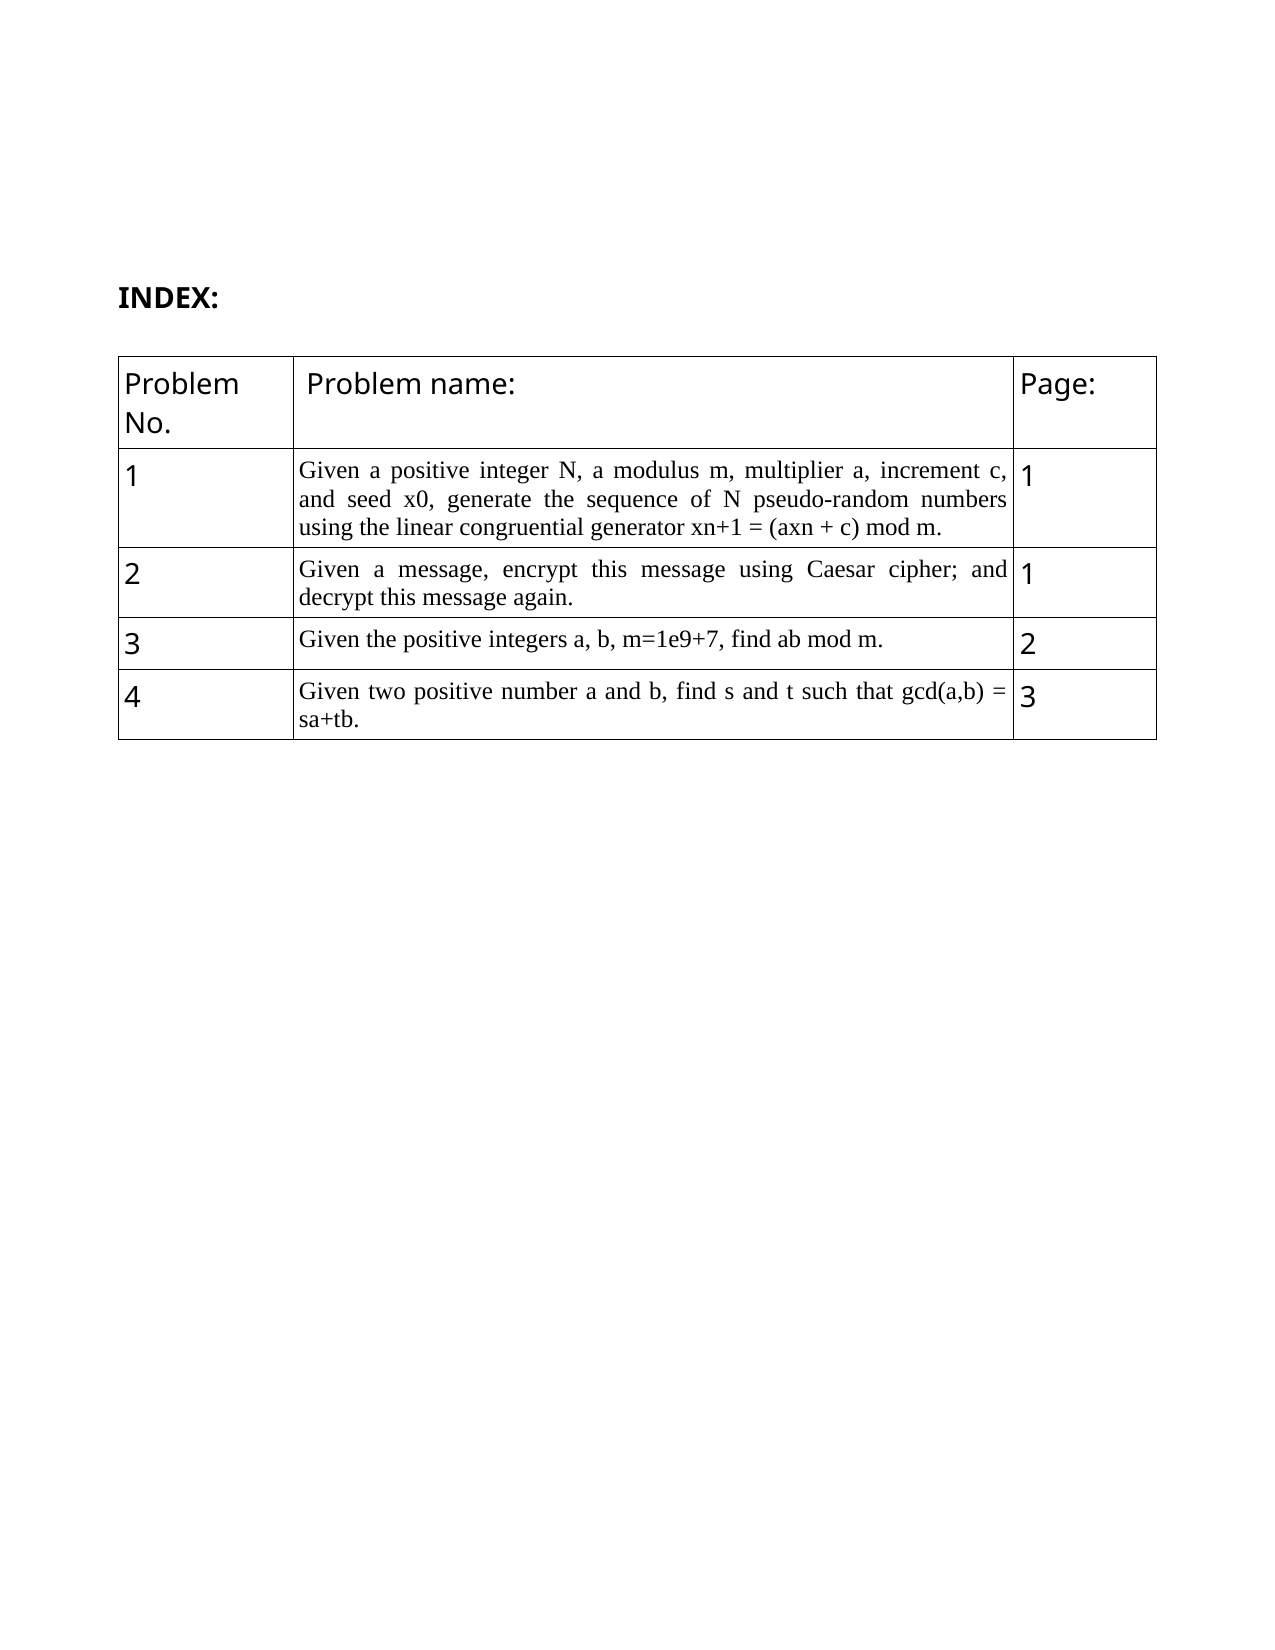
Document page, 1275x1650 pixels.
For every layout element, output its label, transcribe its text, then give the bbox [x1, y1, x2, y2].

table_cell Given two positive number a and b, find s and t such that gcd(a,b) = sa+tb. [294, 670, 1013, 739]
table_cell 4 [119, 670, 293, 739]
table_header Problem No. [119, 357, 293, 448]
table_cell 3 [1014, 670, 1156, 739]
table_cell Given a positive integer N, a modulus m, multiplier a, increment c, and seed x0, generate the sequence of N pseudo-random numbers using the linear congruential generator xn+1 = (axn + c) mod m. [294, 449, 1013, 547]
table_cell 1 [1014, 548, 1156, 617]
table_cell Given a message, encrypt this message using Caesar cipher; and decrypt this message again. [294, 548, 1013, 617]
table_cell 3 [119, 618, 293, 669]
table_header Problem name: [294, 357, 1013, 448]
text INDEX: [118, 277, 1157, 317]
table_cell 1 [1014, 449, 1156, 547]
table_cell 1 [119, 449, 293, 547]
table_cell 2 [119, 548, 293, 617]
table_cell 2 [1014, 618, 1156, 669]
table_cell Given the positive integers a, b, m=1e9+7, find ab mod m. [294, 618, 1013, 669]
table_header Page: [1014, 357, 1156, 448]
